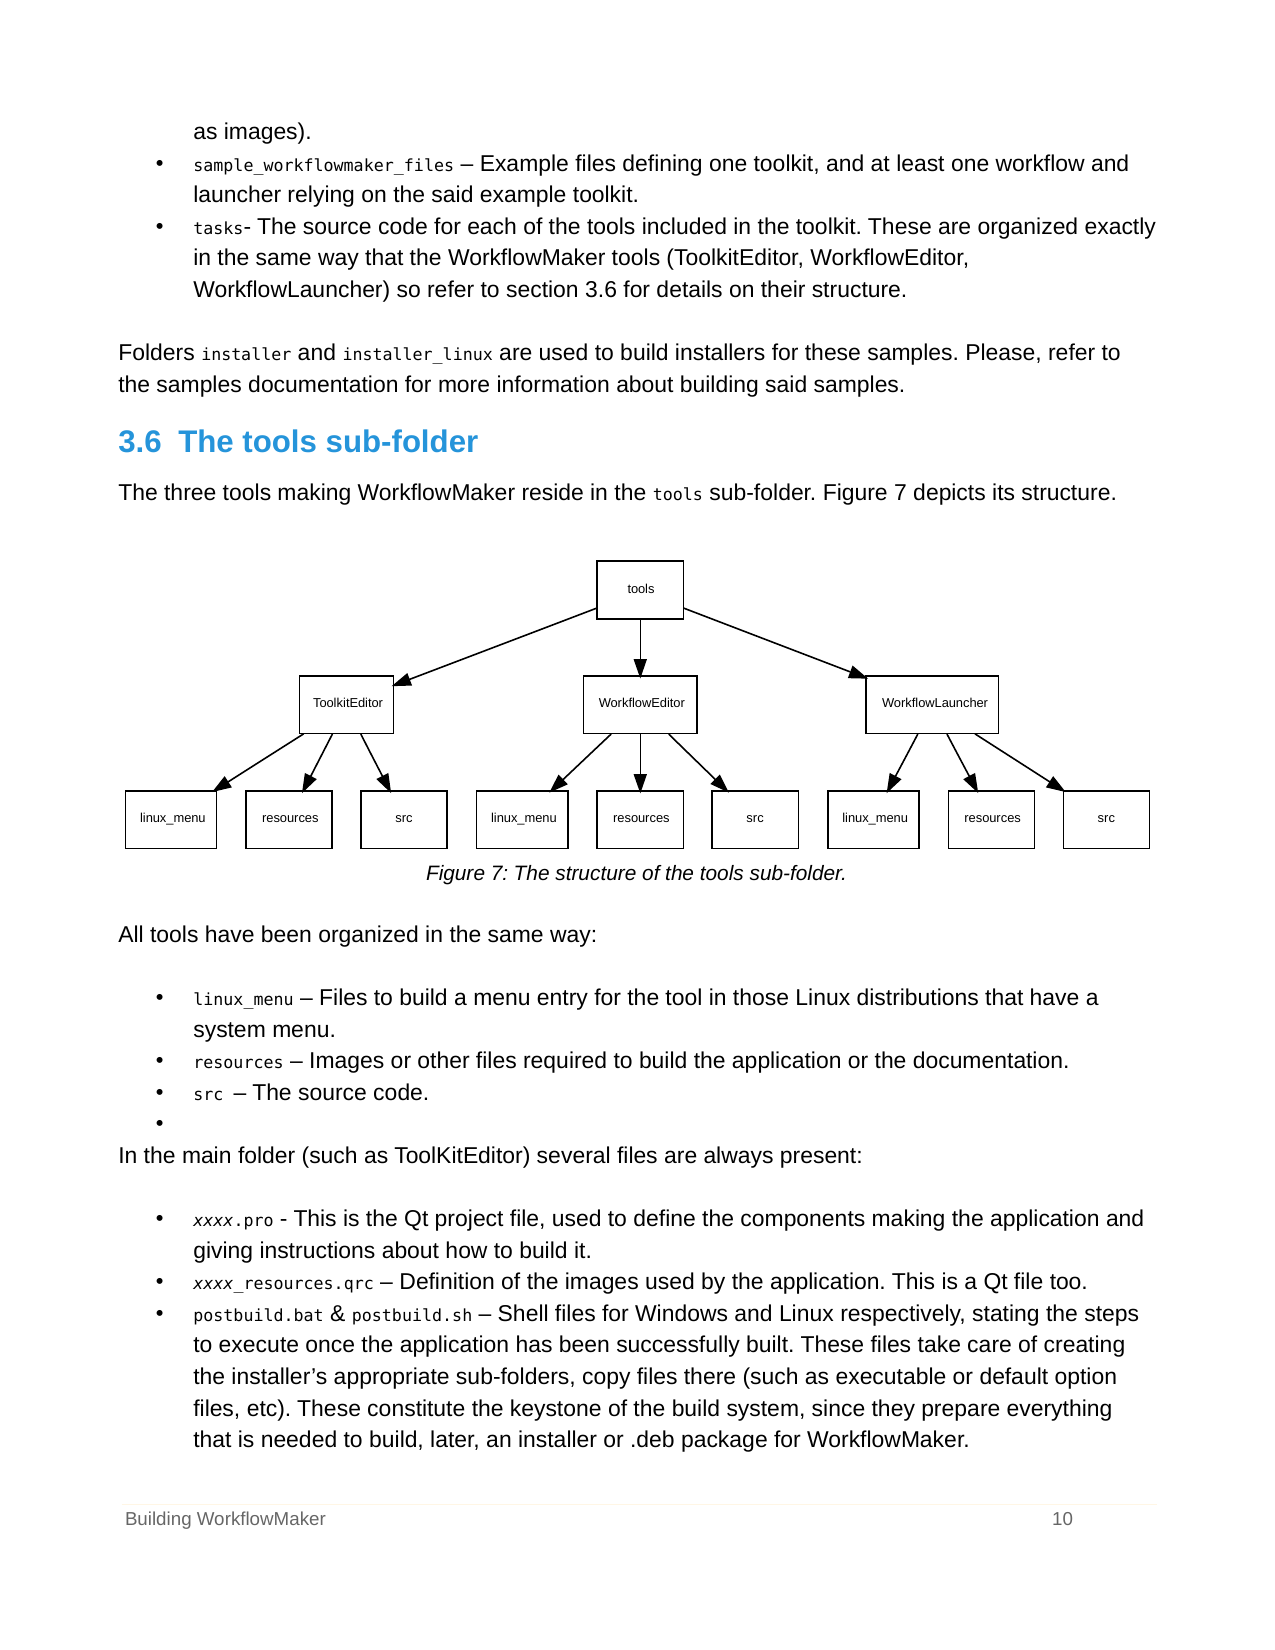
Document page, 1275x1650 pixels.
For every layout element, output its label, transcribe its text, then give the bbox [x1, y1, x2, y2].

subtitle The tools sub-folder [118, 423, 1157, 459]
list tasks- The source code for each of the tools included in the toolkit. These are organized exactly in the same way that the WorkflowMaker tools (ToolkitEditor, WorkflowEditor, WorkflowLauncher) so refer to section 3.6 for details on their structure. [156, 213, 1157, 302]
text Folders installer and installer_linux are used to build installers for these samples. Please, refer to the samples documentation for more information about building said samples. [118, 339, 1157, 397]
text The three tools making WorkflowMaker reside in the tools sub-folder. Figure 7 depicts its structure. [118, 479, 1157, 505]
list linux_menu – Files to build a menu entry for the tool in those Linux distributions that have a system menu. [156, 984, 1157, 1042]
list resources – Images or other files required to build the application or the documentation. [156, 1047, 1157, 1074]
text All tools have been organized in the same way: [118, 921, 1157, 947]
list postbuild.bat & postbuild.sh – Shell files for Windows and Linux respectively, stating the steps to execute once the application has been successfully built. These files take care of creating the installer’s appropriate sub-folders, copy files there (such as executable or default option files, etc). These constitute the keystone of the build system, since they prepare everything that is needed to build, later, an installer or .deb package for WorkflowMaker. [156, 1300, 1157, 1452]
text In the main folder (such as ToolKitEditor) several files are always present: [118, 1142, 1157, 1168]
list src – The source code. [156, 1079, 1157, 1105]
list sample_workflowmaker_files – Example files defining one toolkit, and at least one workflow and launcher relying on the said example toolkit. [156, 150, 1157, 208]
text Figure 7: The structure of the tools sub-folder. [118, 554, 1157, 884]
list xxxx.pro - This is the Qt project file, used to define the components making the application and giving instructions about how to build it. [156, 1205, 1157, 1263]
list as images). [156, 118, 1157, 144]
list xxxx_resources.qrc – Definition of the images used by the application. This is a Qt file too. [156, 1268, 1157, 1294]
